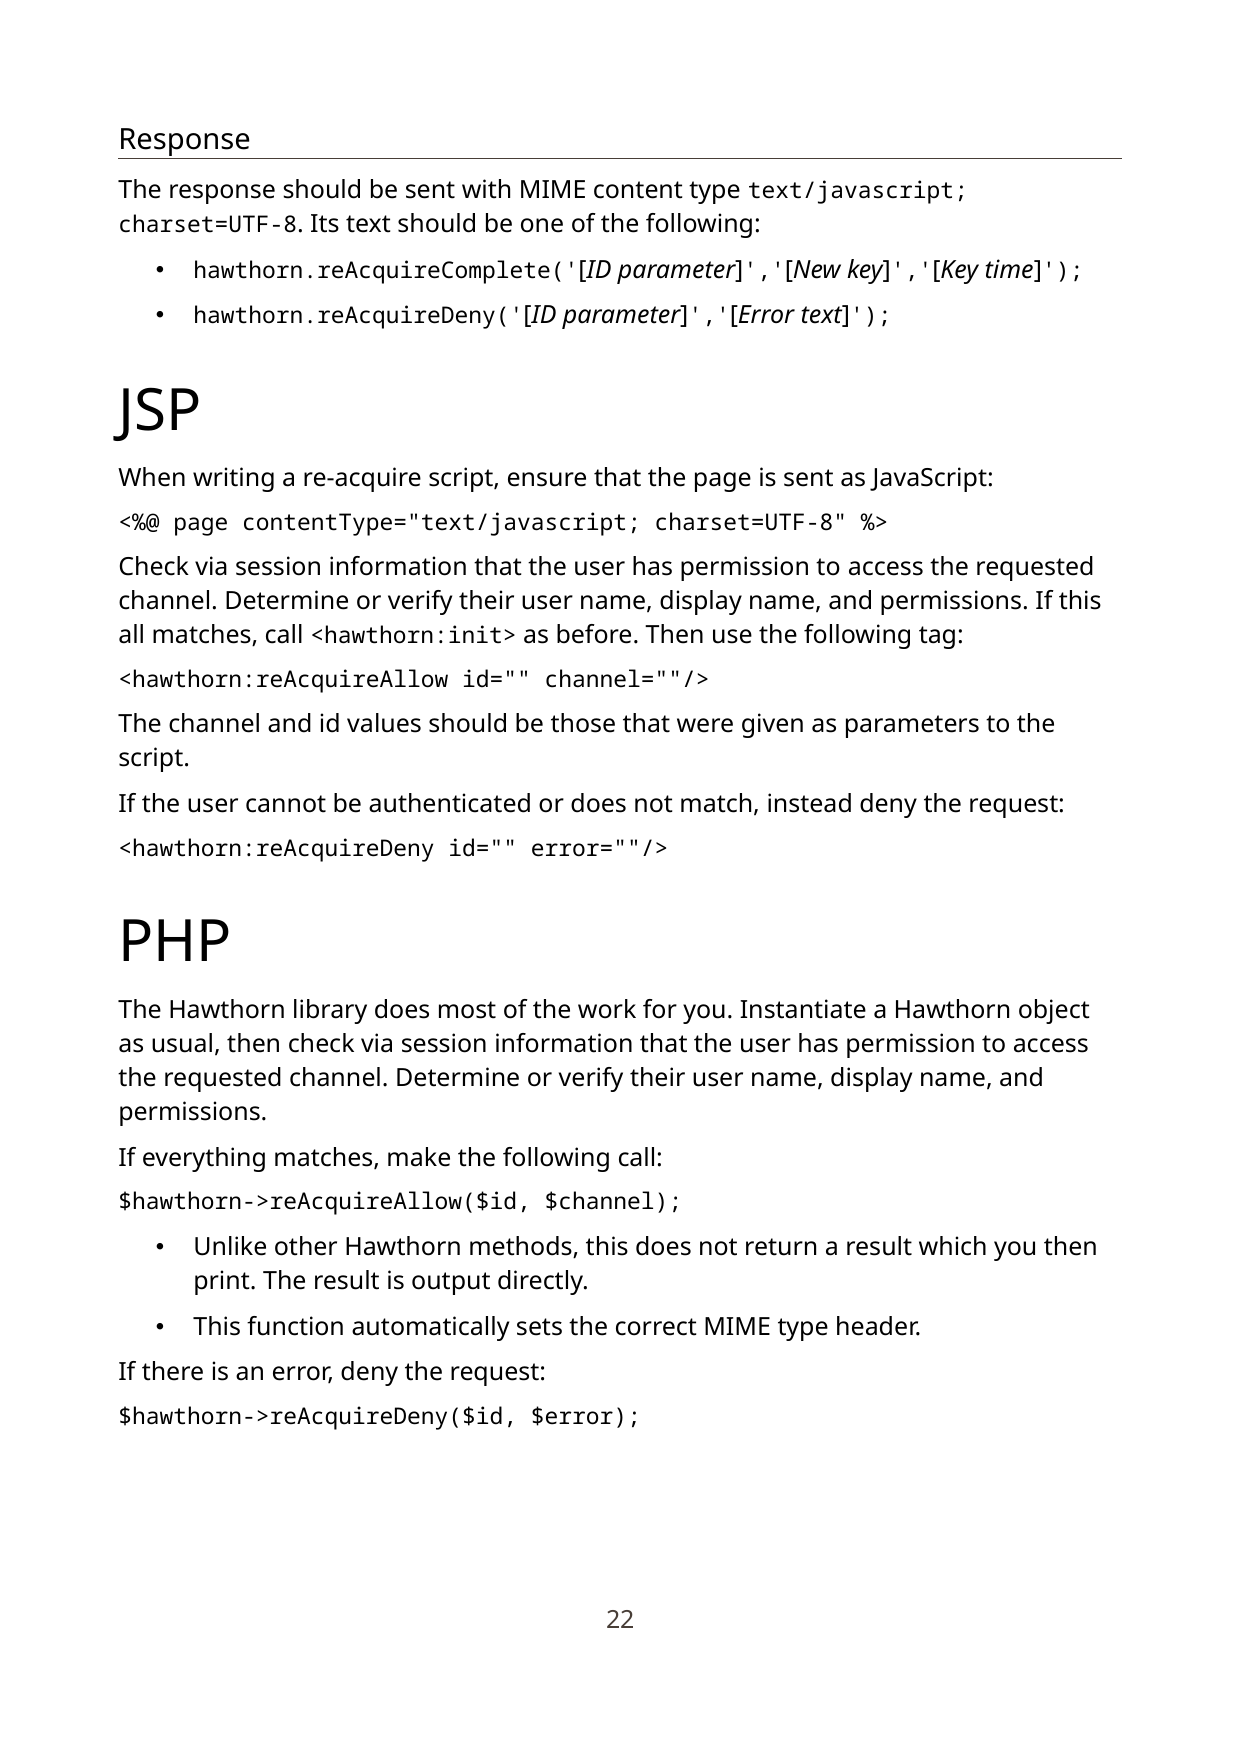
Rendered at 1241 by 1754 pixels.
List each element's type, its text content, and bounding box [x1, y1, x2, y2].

text <hawthorn:reAcquireAllow id="" channel=""/> [118, 663, 1122, 694]
text If there is an error, deny the request: [118, 1354, 1122, 1388]
text If everything matches, make the following call: [118, 1139, 1122, 1173]
text <hawthorn:reAcquireDeny id="" error=""/> [118, 831, 1122, 863]
list Unlike other Hawthorn methods, this does not return a result which you then print. The result is output directly. [156, 1228, 1122, 1296]
text $hawthorn->reAcquireDeny($id, $error); [118, 1400, 1122, 1431]
text The response should be sent with MIME content type text/javascript; charset=UTF-8. Its text should be one of the following: [118, 171, 1122, 239]
text $hawthorn->reAcquireAllow($id, $channel); [118, 1185, 1122, 1217]
list This function automatically sets the correct MIME type header. [156, 1308, 1122, 1342]
text When writing a re-acquire script, ensure that the page is sent as JavaScript: [118, 460, 1122, 494]
subtitle PHP [118, 899, 1122, 979]
text The channel and id values should be those that were given as parameters to the script. [118, 706, 1122, 774]
text <%@ page contentType="text/javascript; charset=UTF-8" %> [118, 506, 1122, 537]
subtitle JSP [118, 368, 1122, 447]
text Check via session information that the user has permission to access the requested channel. Determine or verify their user name, display name, and permissions. If this all matches, call <hawthorn:init> as before. Then use the following tag: [118, 549, 1122, 651]
list hawthorn.reAcquireComplete('[ID parameter]','[New key]','[Key time]'); [156, 251, 1122, 285]
subtitle Response [118, 118, 1122, 158]
text The Hawthorn library does most of the work for you. Instantiate a Hawthorn object as usual, then check via session information that the user has permission to access the requested channel. Determine or verify their user name, display name, and permissions. [118, 991, 1122, 1128]
text If the user cannot be authenticated or does not match, instead deny the request: [118, 786, 1122, 820]
list hawthorn.reAcquireDeny('[ID parameter]','[Error text]'); [156, 297, 1122, 331]
